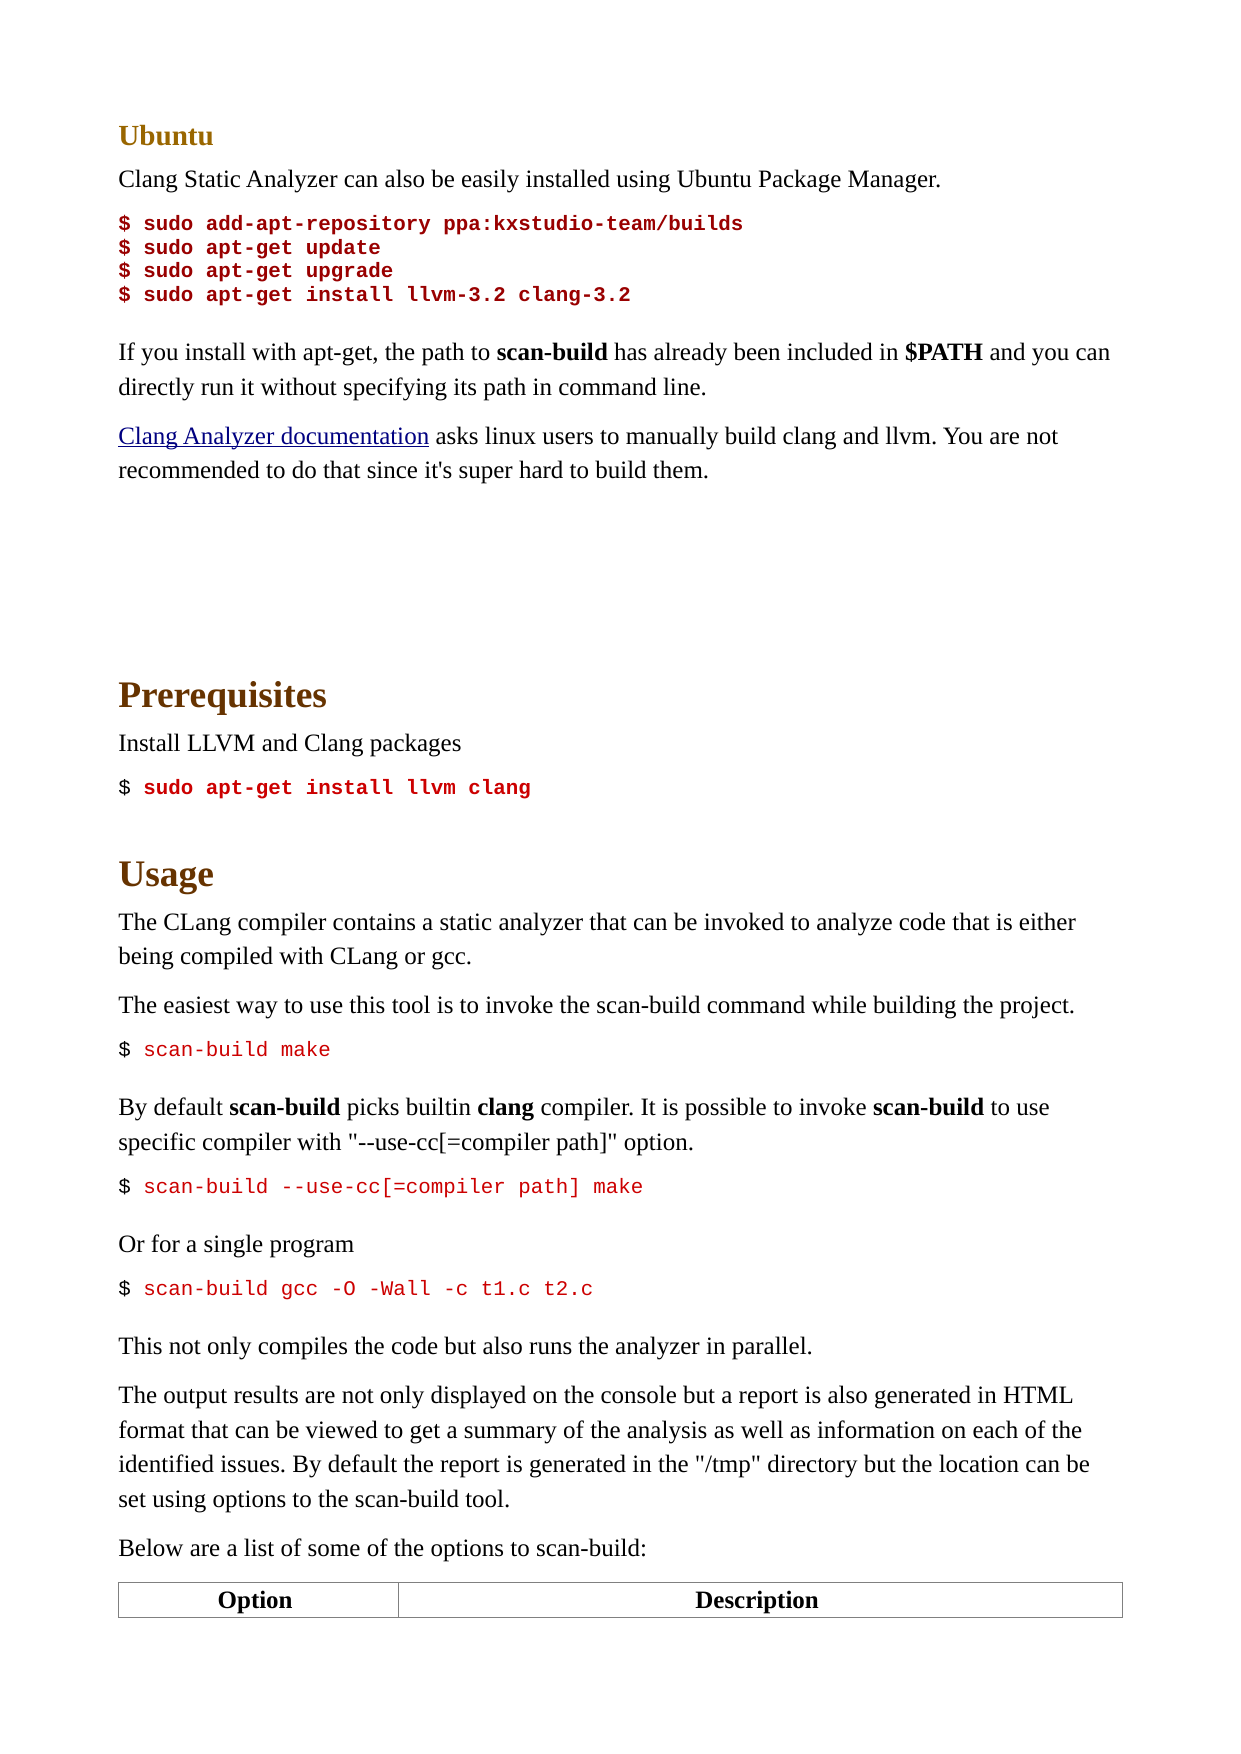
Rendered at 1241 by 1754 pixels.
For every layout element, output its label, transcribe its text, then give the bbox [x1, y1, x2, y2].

table_header Description [399, 1583, 1122, 1617]
text Below are a list of some of the options to scan-build: [118, 1533, 1122, 1562]
text Install LLVM and Clang packages [118, 728, 1122, 757]
text $ scan-build --use-cc[=compiler path] make [118, 1176, 1122, 1199]
text $ scan-build make [118, 1039, 1122, 1063]
text The output results are not only displayed on the console but a report is also generated in HTML format that can be viewed to get a summary of the analysis as well as information on each of the identified issues. By default the report is generated in the "/tmp" directory but the location can be set using options to the scan-build tool. [118, 1380, 1122, 1512]
subtitle Prerequisites [118, 672, 1122, 716]
subtitle Usage [118, 851, 1122, 894]
text The CLang compiler contains a static analyzer that can be invoked to analyze code that is either being compiled with CLang or gcc. [118, 907, 1122, 970]
text $ sudo apt-get install llvm clang [118, 777, 1122, 801]
text The easiest way to use this tool is to invoke the scan-build command while building the project. [118, 990, 1122, 1019]
text $ sudo apt-get update [118, 237, 1122, 261]
text $ scan-build gcc -O -Wall -c t1.c t2.c [118, 1278, 1122, 1302]
text $ sudo apt-get upgrade [118, 261, 1122, 284]
subtitle Ubuntu [118, 118, 1122, 152]
text Or for a single program [118, 1229, 1122, 1258]
text If you install with apt-get, the path to scan-build has already been included in $PATH and you can directly run it without specifying its path in command line. [118, 337, 1122, 401]
text By default scan-build picks builtin clang compiler. It is possible to invoke scan-build to use specific compiler with "--use-cc[=compiler path]" option. [118, 1092, 1122, 1156]
table_header Option [119, 1583, 398, 1617]
text $ sudo add-apt-repository ppa:kxstudio-team/builds [118, 213, 1122, 237]
text $ sudo apt-get install llvm-3.2 clang-3.2 [118, 284, 1122, 308]
text Clang Analyzer documentation asks linux users to manually build clang and llvm. You are not recommended to do that since it's super hard to build them. [118, 421, 1122, 484]
text Clang Static Analyzer can also be easily installed using Ubuntu Package Manager. [118, 164, 1122, 193]
text This not only compiles the code but also runs the analyzer in parallel. [118, 1331, 1122, 1360]
